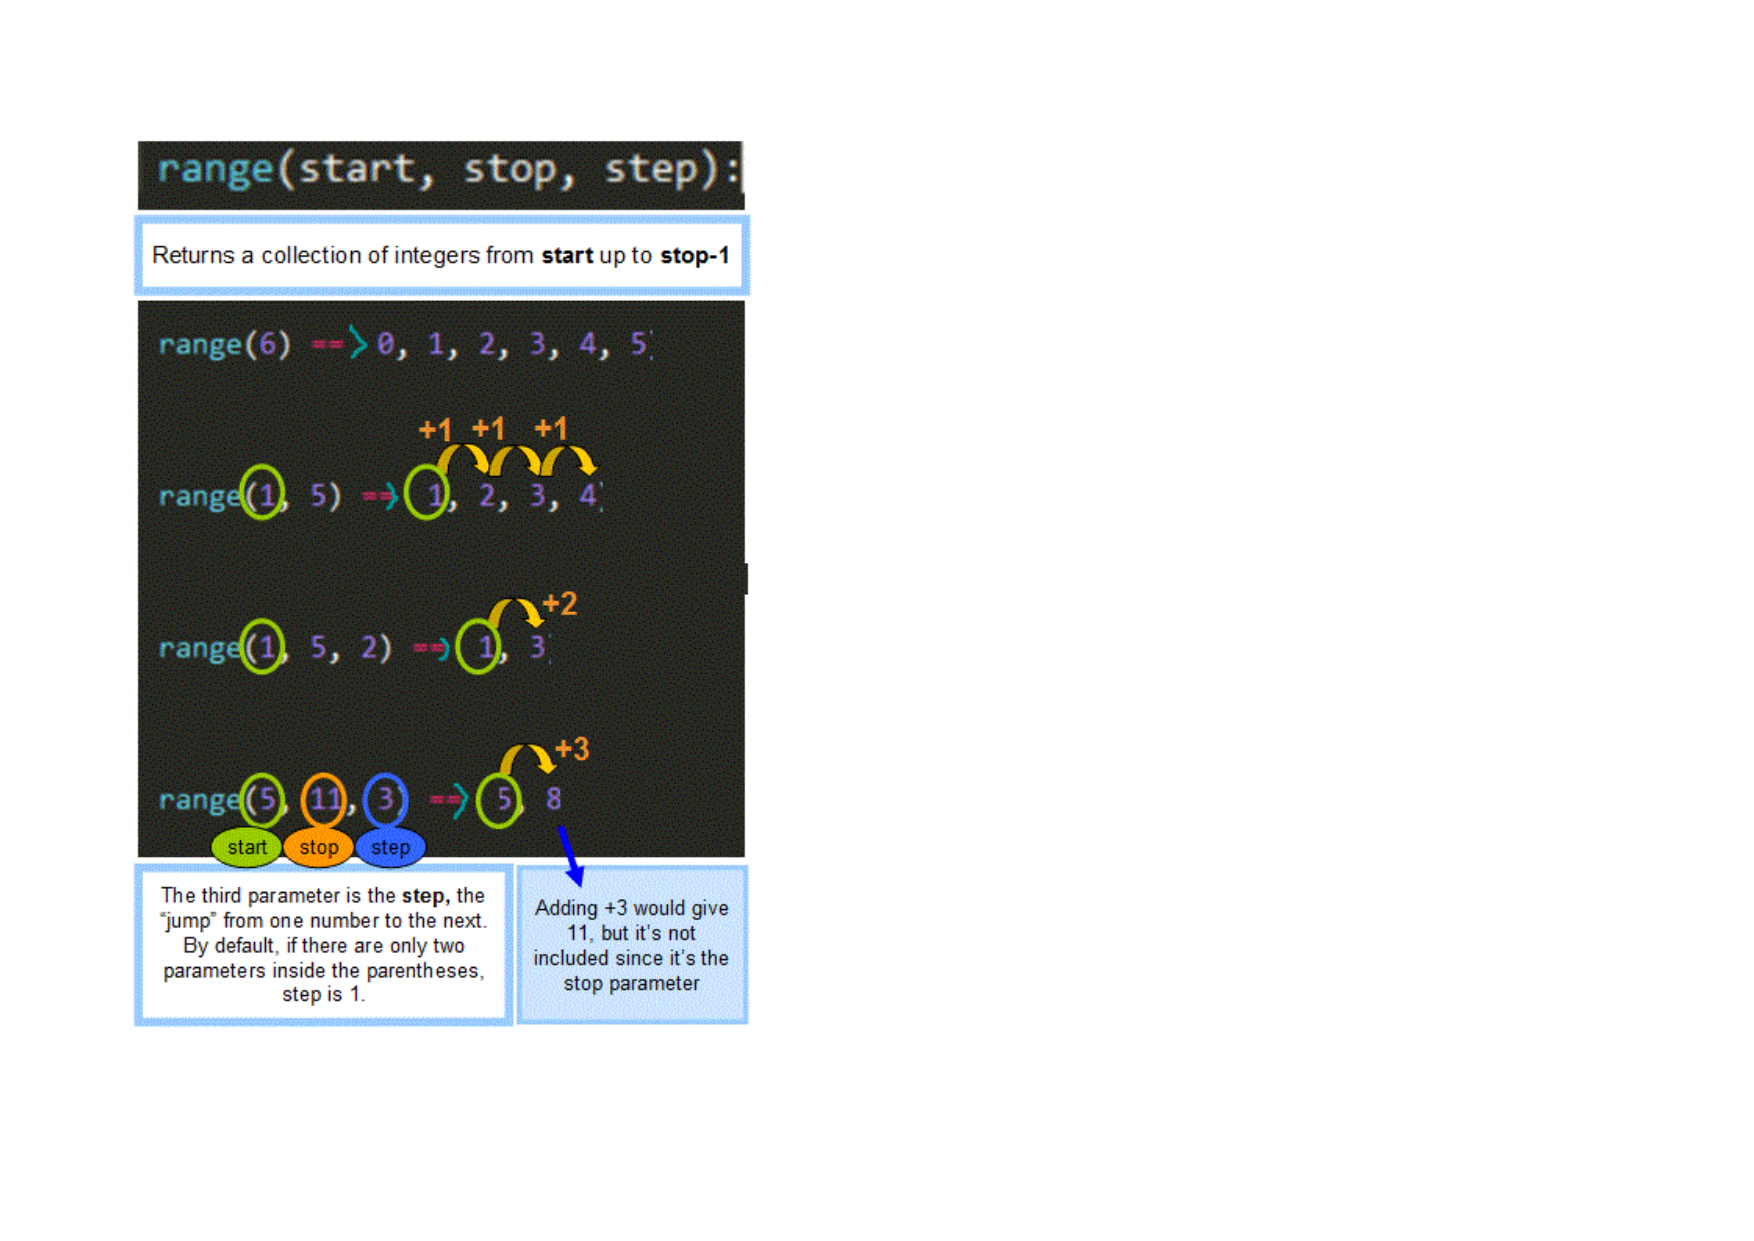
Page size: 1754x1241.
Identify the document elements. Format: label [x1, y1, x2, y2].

picture [118, 118, 767, 1042]
